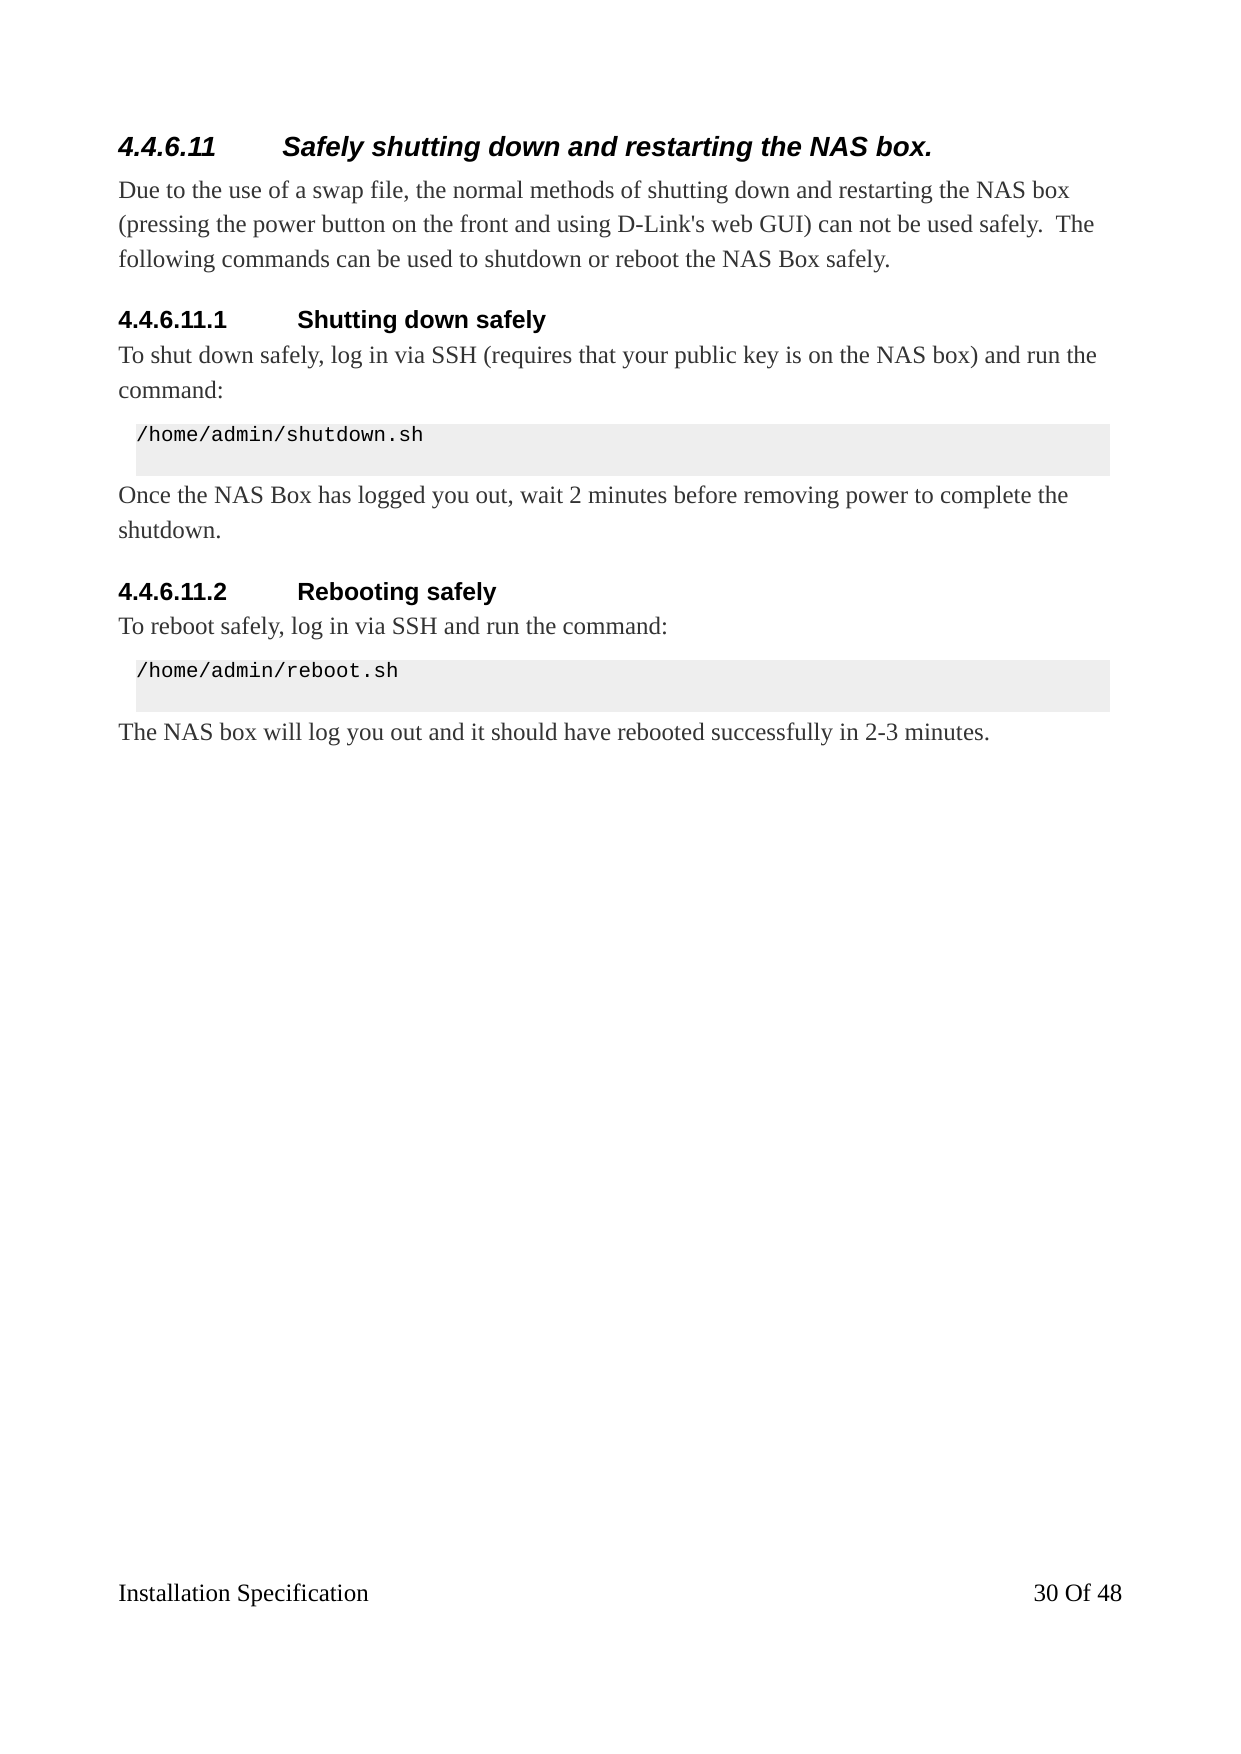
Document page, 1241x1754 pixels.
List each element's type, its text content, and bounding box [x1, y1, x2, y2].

text Due to the use of a swap file, the normal methods of shutting down and restarting the NAS box (pressing the power button on the front and using D-Link's web GUI) can not be used safely. The following commands can be used to shutdown or reboot the NAS Box safely. [118, 175, 1122, 273]
subtitle Safely shutting down and restarting the NAS box. [118, 131, 1122, 162]
subtitle Shutting down safely [118, 306, 1122, 334]
subtitle Rebooting safely [118, 577, 1122, 605]
text To reboot safely, log in via SSH and run the command: [118, 611, 1122, 640]
text /home/admin/reboot.sh [136, 660, 1110, 684]
text Once the NAS Box has logged you out, wait 2 minutes before removing power to complete the shutdown. [118, 481, 1122, 544]
text /home/admin/shutdown.sh [136, 424, 1110, 447]
text To shut down safely, log in via SSH (requires that your public key is on the NAS box) and run the command: [118, 340, 1122, 403]
text The NAS box will log you out and it should have rebooted successfully in 2-3 minutes. [118, 717, 1122, 746]
